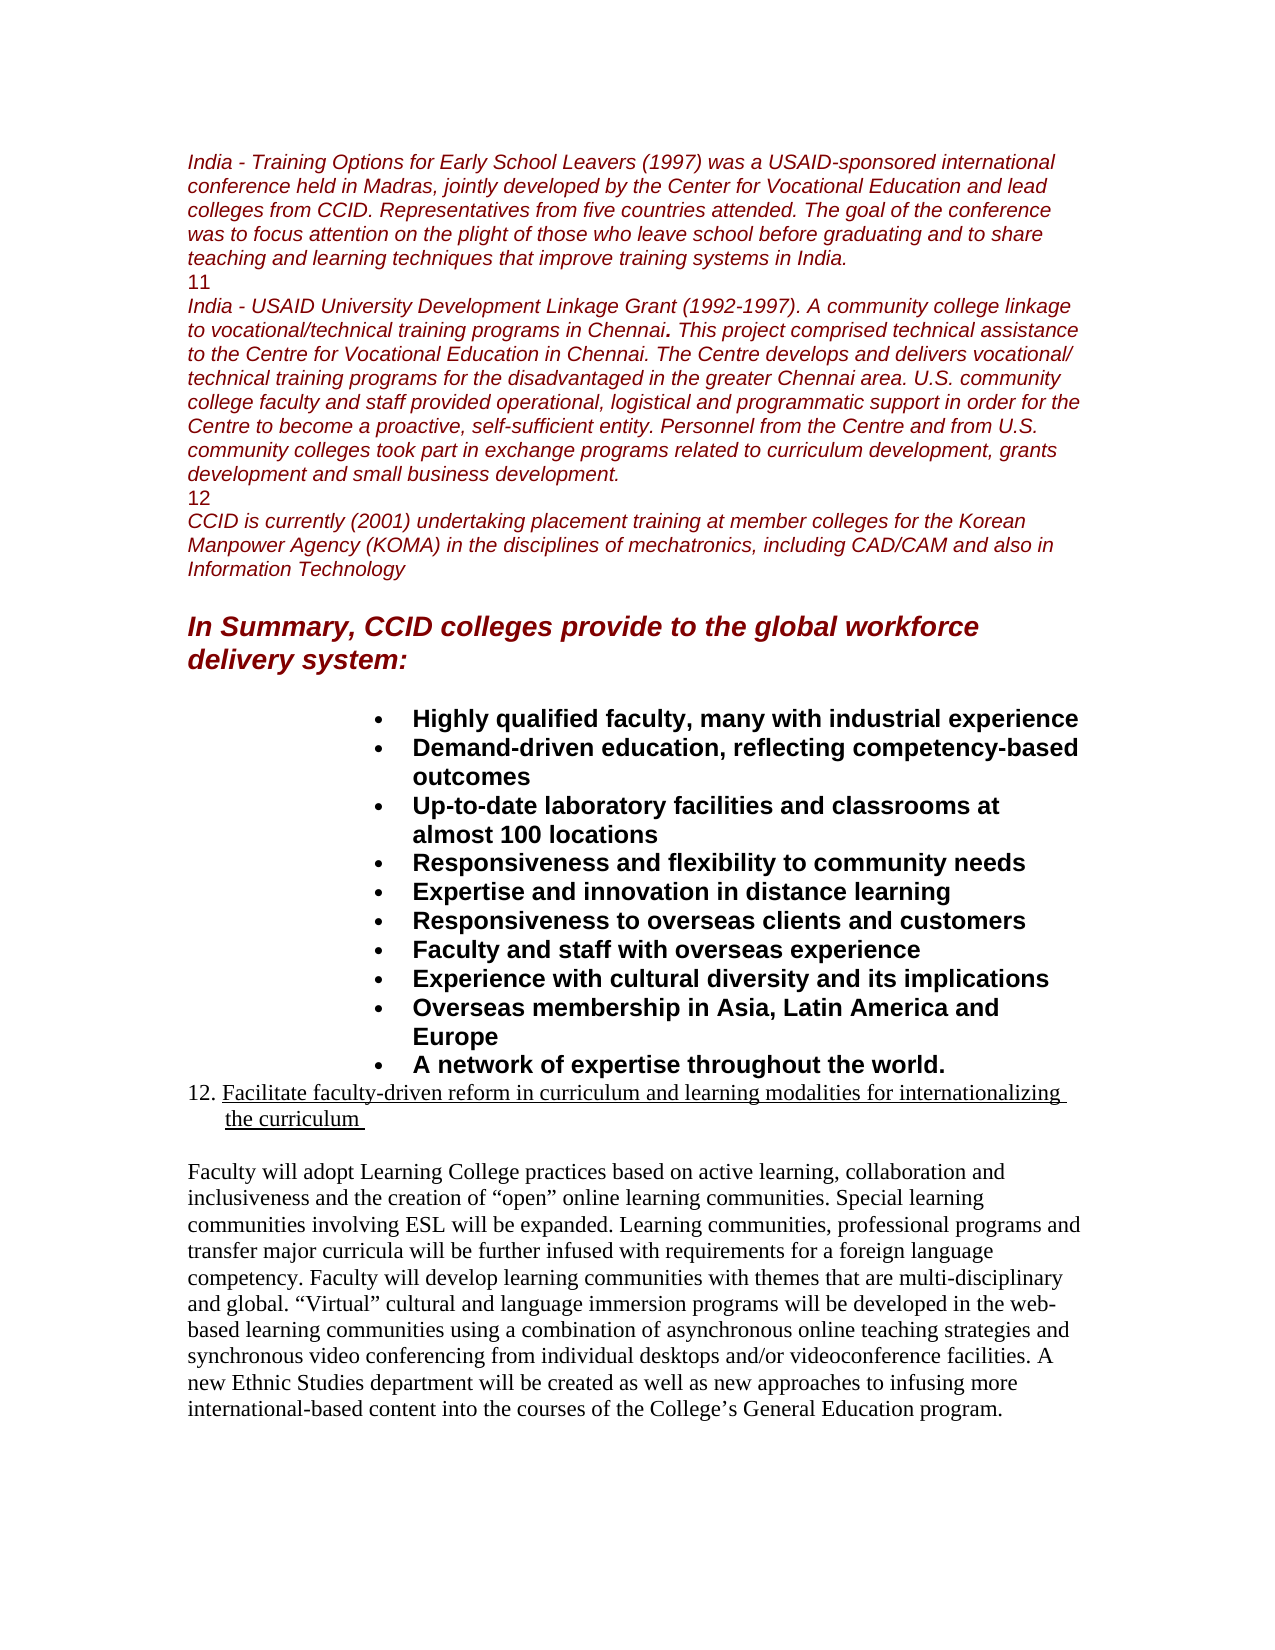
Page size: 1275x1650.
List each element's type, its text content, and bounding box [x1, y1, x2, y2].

list 2. Facilitate faculty-driven reform in curriculum and learning modalities for internationalizing the curriculum [187, 1079, 1087, 1132]
text India - USAID University Development Linkage Grant (1992-1997). A community college linkage to vocational/technical training programs in Chennai. This project comprised technical assistance to the Centre for Vocational Education in Chennai. The Centre develops and delivers vocational/ technical training programs for the disadvantaged in the greater Chennai area. U.S. community college faculty and staff provided operational, logistical and programmatic support in order for the Centre to become a proactive, self-sufficient entity. Personnel from the Centre and from U.S. community colleges took part in exchange programs related to curriculum development, grants development and small business development. [187, 294, 1087, 485]
text In Summary, CCID colleges provide to the global workforce delivery system: [187, 610, 1087, 675]
list Highly qualified faculty, many with industrial experience [375, 704, 1087, 733]
text Faculty will adopt Learning College practices based on active learning, collaboration and inclusiveness and the creation of “open” online learning communities. Special learning communities involving ESL will be expanded. Learning communities, professional programs and transfer major curricula will be further infused with requirements for a foreign language competency. Faculty will develop learning communities with themes that are multi-disciplinary and global. “Virtual” cultural and language immersion programs will be developed in the web-based learning communities using a combination of asynchronous online teaching strategies and synchronous video conferencing from individual desktops and/or videoconference facilities. A new Ethnic Studies department will be created as well as new approaches to infusing more international-based content into the courses of the College’s General Education program. [187, 1158, 1087, 1422]
text CCID is currently (2001) undertaking placement training at member colleges for the Korean Manpower Agency (KOMA) in the disciplines of mechatronics, including CAD/CAM and also in Information Technology [187, 509, 1087, 581]
list Faculty and staff with overseas experience [375, 935, 1087, 964]
list Experience with cultural diversity and its implications [375, 964, 1087, 993]
list Overseas membership in Asia, Latin America and Europe [375, 993, 1087, 1050]
list Responsiveness to overseas clients and customers [375, 906, 1087, 935]
text 11 [187, 270, 1087, 294]
text India - Training Options for Early School Leavers (1997) was a USAID-sponsored international conference held in Madras, jointly developed by the Center for Vocational Education and lead colleges from CCID. Representatives from five countries attended. The goal of the conference was to focus attention on the plight of those who leave school before graduating and to share teaching and learning techniques that improve training systems in India. [187, 150, 1087, 270]
list A network of expertise throughout the world. [375, 1050, 1087, 1079]
list Responsiveness and flexibility to community needs [375, 848, 1087, 877]
list Demand-driven education, reflecting competency-based outcomes [375, 733, 1087, 791]
list Expertise and innovation in distance learning [375, 877, 1087, 906]
text 12 [187, 485, 1087, 509]
list Up-to-date laboratory facilities and classrooms at almost 100 locations [375, 791, 1087, 848]
